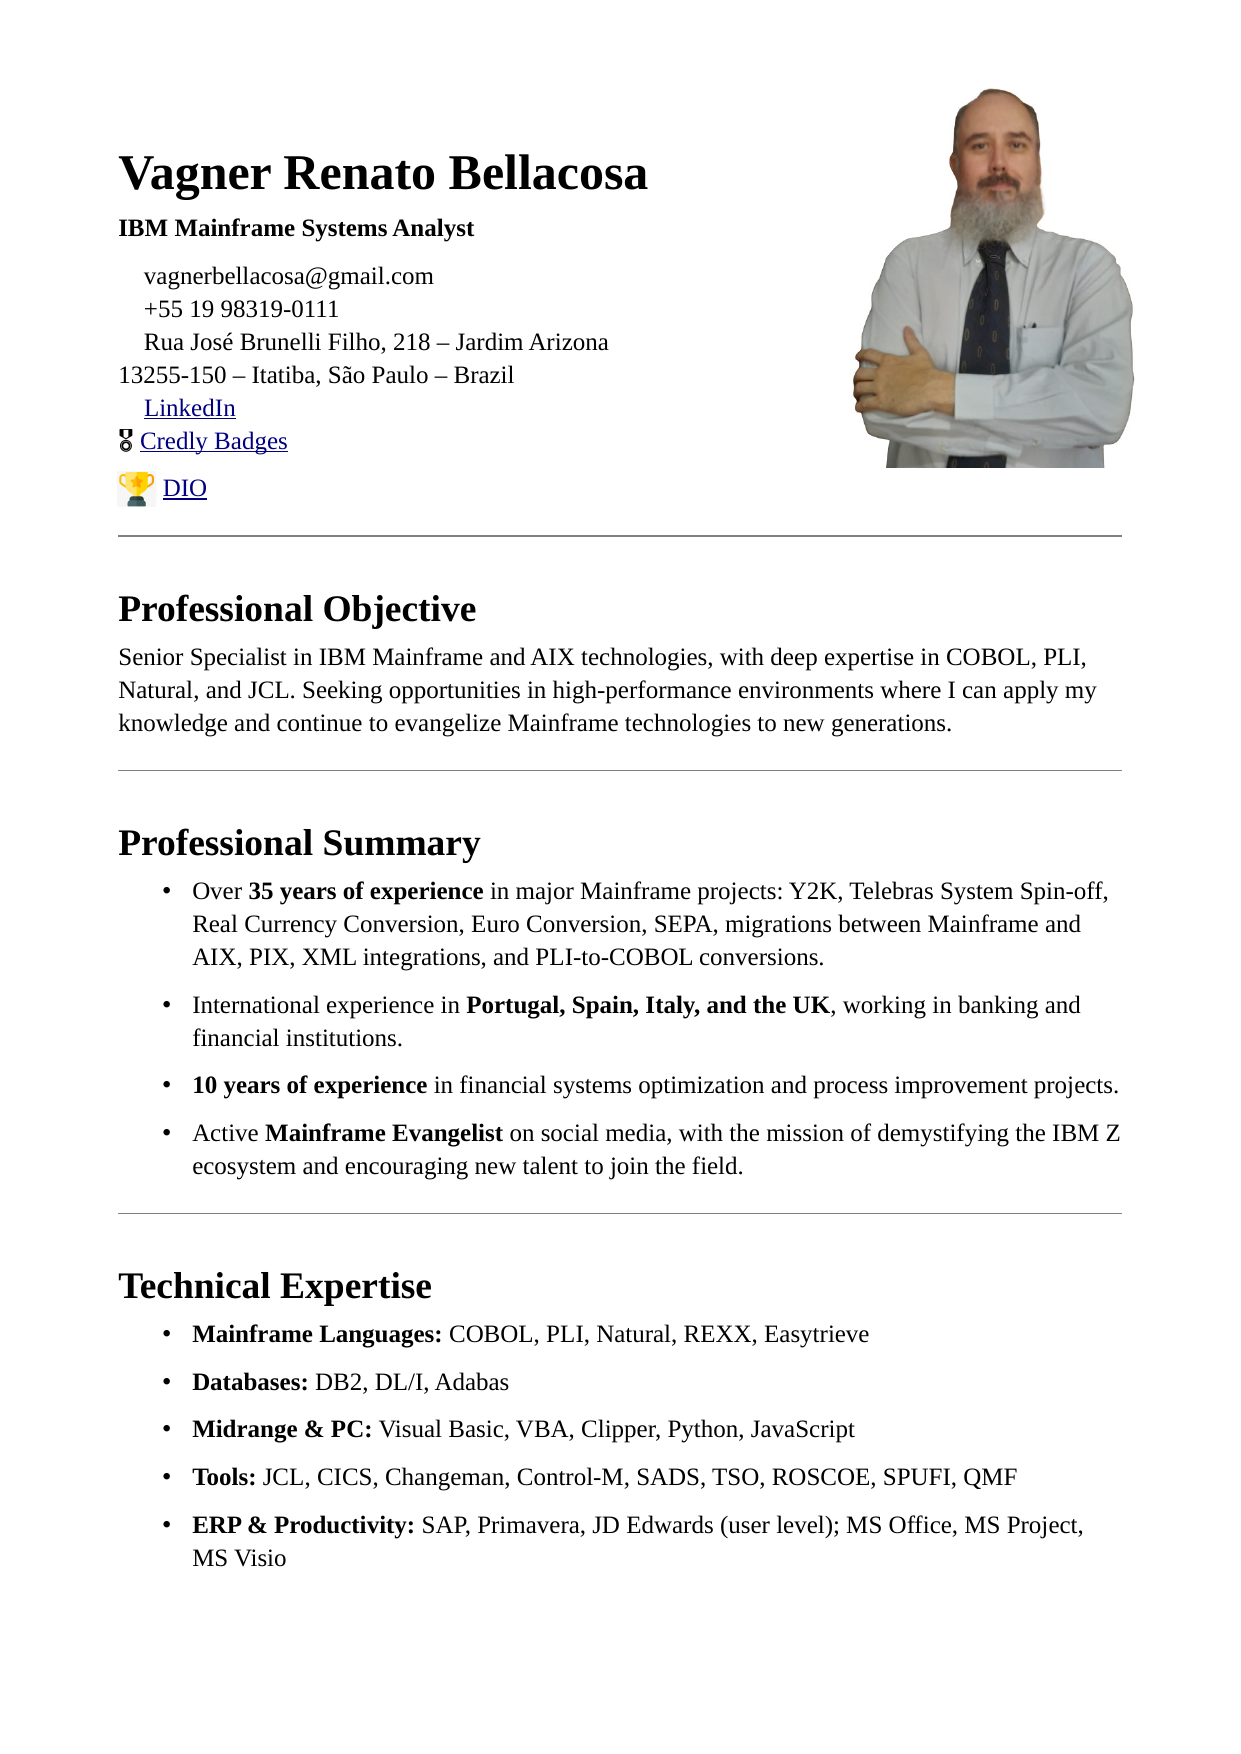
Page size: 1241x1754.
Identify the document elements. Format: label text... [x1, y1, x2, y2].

list 10 years of experience in financial systems optimization and process improvement projects. [162, 1070, 1122, 1099]
text DIO [157, 473, 1122, 502]
subtitle Professional Summary [118, 821, 1122, 864]
list Active Mainframe Evangelist on social media, with the mission of demystifying the IBM Z ecosystem and encouraging new talent to join the field. [162, 1118, 1122, 1180]
subtitle Vagner Renato Bellacosa [118, 143, 848, 201]
list ERP & Productivity: SAP, Primavera, JD Edwards (user level); MS Office, MS Project, MS Visio [162, 1510, 1122, 1572]
list Over 35 years of experience in major Mainframe projects: Y2K, Telebras System Spin-off, Real Currency Conversion, Euro Conversion, SEPA, migrations between Mainframe and AIX, PIX, XML integrations, and PLI-to-COBOL conversions. [162, 876, 1122, 971]
list Midrange & PC: Visual Basic, VBA, Clipper, Python, JavaScript [162, 1414, 1122, 1443]
text 📧 vagnerbellacosa@gmail.com 📞 +55 19 98319-0111 📍 Rua José Brunelli Filho, 218 – Jardim Arizona 13255-150 – Itatiba, São Paulo – Brazil 🌐 LinkedIn 🎖️ Credly Badges [118, 261, 848, 454]
subtitle Professional Objective [118, 586, 1122, 629]
list Databases: DB2, DL/I, Adabas [162, 1367, 1122, 1396]
list International experience in Portugal, Spain, Italy, and the UK, working in banking and financial institutions. [162, 990, 1122, 1052]
subtitle Technical Expertise [118, 1264, 1122, 1307]
text IBM Mainframe Systems Analyst [118, 213, 848, 242]
list Mainframe Languages: COBOL, PLI, Natural, REXX, Easytrieve [162, 1319, 1122, 1348]
picture [848, 86, 1136, 468]
list Tools: JCL, CICS, Changeman, Control-M, SADS, TSO, ROSCOE, SPUFI, QMF [162, 1462, 1122, 1491]
text Senior Specialist in IBM Mainframe and AIX technologies, with deep expertise in COBOL, PLI, Natural, and JCL. Seeking opportunities in high-performance environments where I can apply my knowledge and continue to evangelize Mainframe technologies to new generations. [118, 642, 1122, 737]
picture [117, 471, 157, 507]
